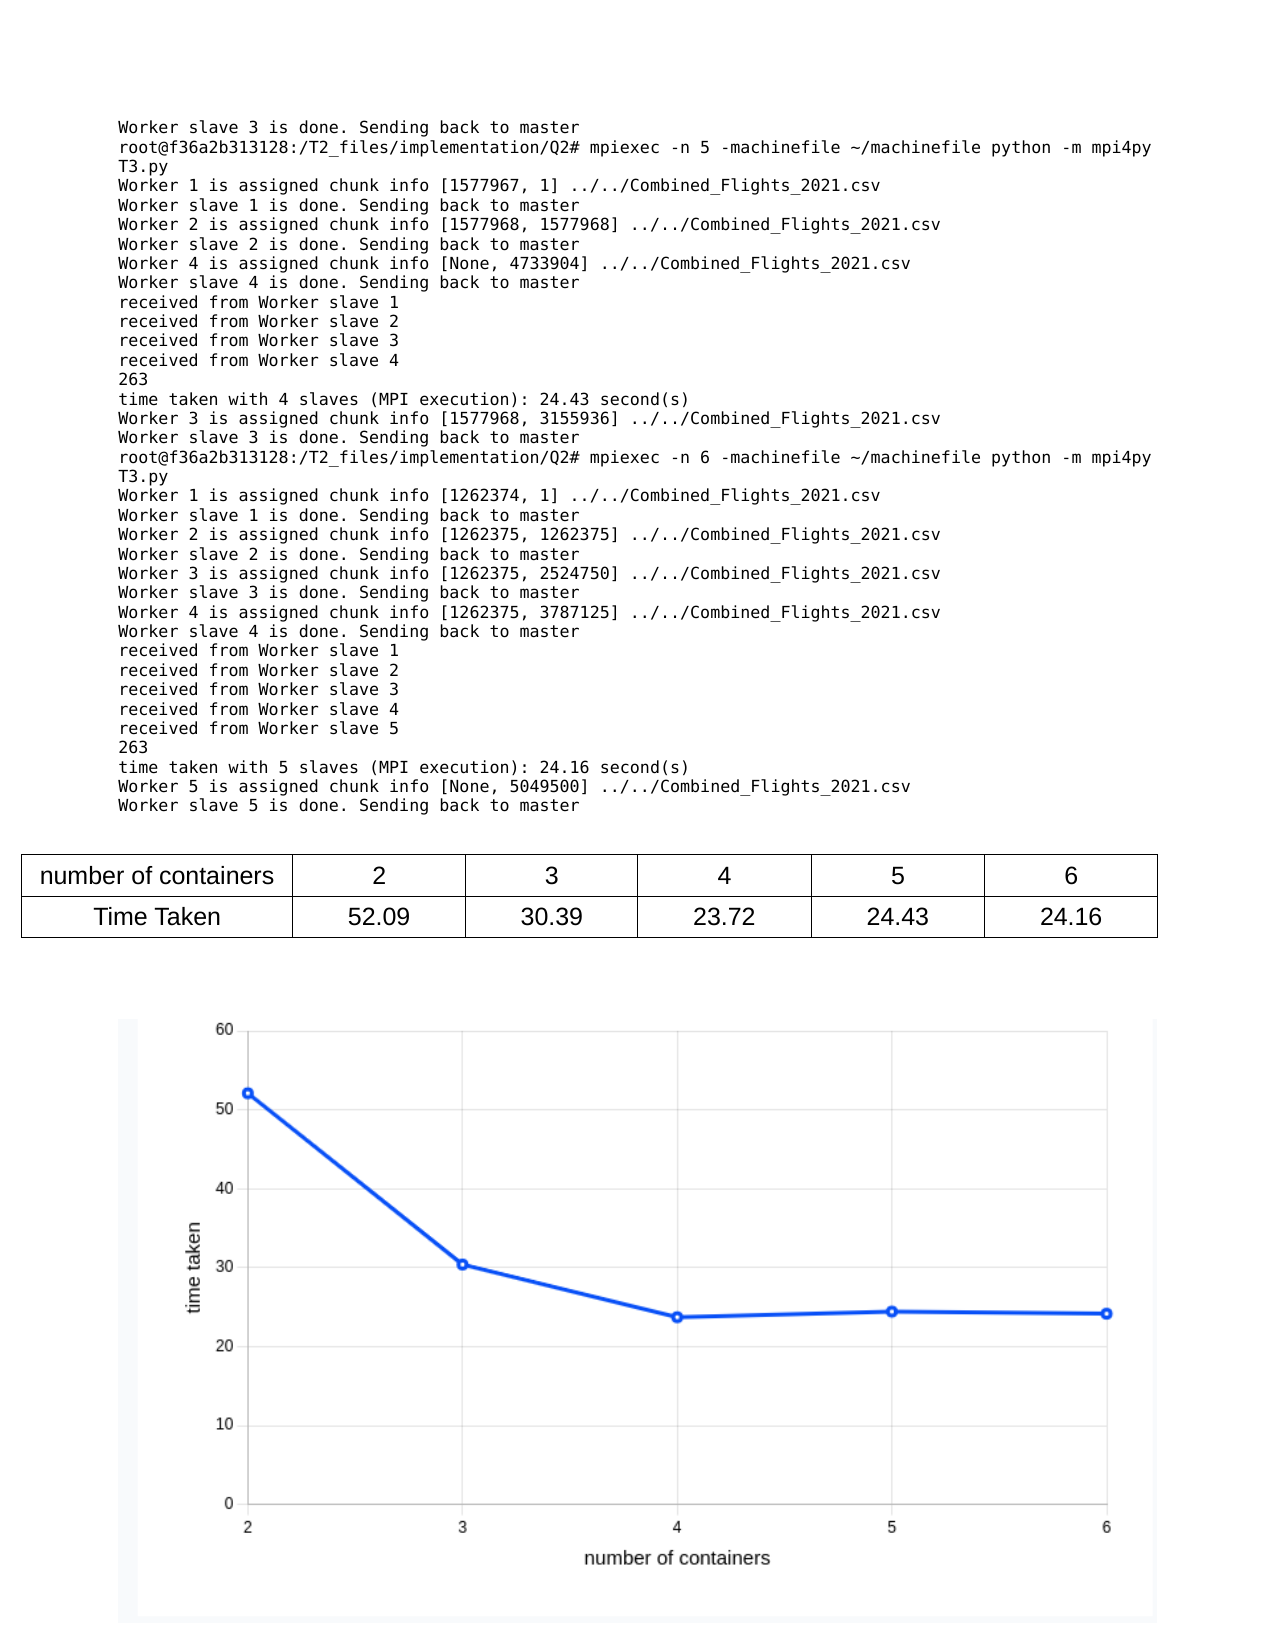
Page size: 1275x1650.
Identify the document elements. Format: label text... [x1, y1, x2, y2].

table_header 6 [985, 855, 1157, 896]
text received from Worker slave 2 [118, 312, 1157, 331]
table_header 4 [638, 855, 811, 896]
text Worker slave 3 is done. Sending back to master [118, 428, 1157, 447]
text root@f36a2b313128:/T2_files/implementation/Q2# mpiexec -n 5 -machinefile ~/machinefile python -m mpi4py T3.py [118, 137, 1157, 176]
text Worker 3 is assigned chunk info [1262375, 2524750] ../../Combined_Flights_2021.csv [118, 564, 1157, 583]
text Worker slave 2 is done. Sending back to master [118, 234, 1157, 254]
text Worker 1 is assigned chunk info [1262374, 1] ../../Combined_Flights_2021.csv [118, 486, 1157, 506]
text time taken with 5 slaves (MPI execution): 24.16 second(s) [118, 757, 1157, 777]
table_cell 30.39 [466, 897, 637, 937]
table_cell 23.72 [638, 897, 811, 937]
text Worker slave 1 is done. Sending back to master [118, 196, 1157, 215]
text received from Worker slave 2 [118, 661, 1157, 680]
text received from Worker slave 3 [118, 680, 1157, 699]
text Worker slave 3 is done. Sending back to master [118, 118, 1157, 137]
text root@f36a2b313128:/T2_files/implementation/Q2# mpiexec -n 6 -machinefile ~/machinefile python -m mpi4py T3.py [118, 447, 1157, 486]
text Worker 2 is assigned chunk info [1262375, 1262375] ../../Combined_Flights_2021.csv [118, 525, 1157, 544]
text 263 [118, 370, 1157, 389]
table_cell 24.43 [812, 897, 984, 937]
text Worker slave 1 is done. Sending back to master [118, 506, 1157, 525]
text time taken with 4 slaves (MPI execution): 24.43 second(s) [118, 389, 1157, 409]
text Worker slave 4 is done. Sending back to master [118, 622, 1157, 641]
text Worker slave 4 is done. Sending back to master [118, 273, 1157, 292]
table_cell Time Taken [22, 897, 292, 937]
text Worker 2 is assigned chunk info [1577968, 1577968] ../../Combined_Flights_2021.csv [118, 215, 1157, 234]
text received from Worker slave 4 [118, 351, 1157, 370]
table_header 2 [293, 855, 465, 896]
table_header 3 [466, 855, 637, 896]
text Worker 3 is assigned chunk info [1577968, 3155936] ../../Combined_Flights_2021.csv [118, 409, 1157, 428]
text Worker 4 is assigned chunk info [1262375, 3787125] ../../Combined_Flights_2021.csv [118, 602, 1157, 622]
table_cell 52.09 [293, 897, 465, 937]
table_header number of containers [22, 855, 292, 896]
text received from Worker slave 5 [118, 719, 1157, 738]
text Worker 1 is assigned chunk info [1577967, 1] ../../Combined_Flights_2021.csv [118, 176, 1157, 196]
text received from Worker slave 4 [118, 699, 1157, 719]
table_header 5 [812, 855, 984, 896]
text received from Worker slave 1 [118, 641, 1157, 661]
text Worker slave 5 is done. Sending back to master [118, 796, 1157, 816]
text Worker 4 is assigned chunk info [None, 4733904] ../../Combined_Flights_2021.csv [118, 254, 1157, 273]
table_cell 24.16 [985, 897, 1157, 937]
text 263 [118, 738, 1157, 757]
text received from Worker slave 1 [118, 292, 1157, 312]
text Worker slave 3 is done. Sending back to master [118, 583, 1157, 602]
picture [118, 1019, 1157, 1623]
text Worker slave 2 is done. Sending back to master [118, 544, 1157, 564]
text Worker 5 is assigned chunk info [None, 5049500] ../../Combined_Flights_2021.csv [118, 777, 1157, 796]
text received from Worker slave 3 [118, 331, 1157, 351]
